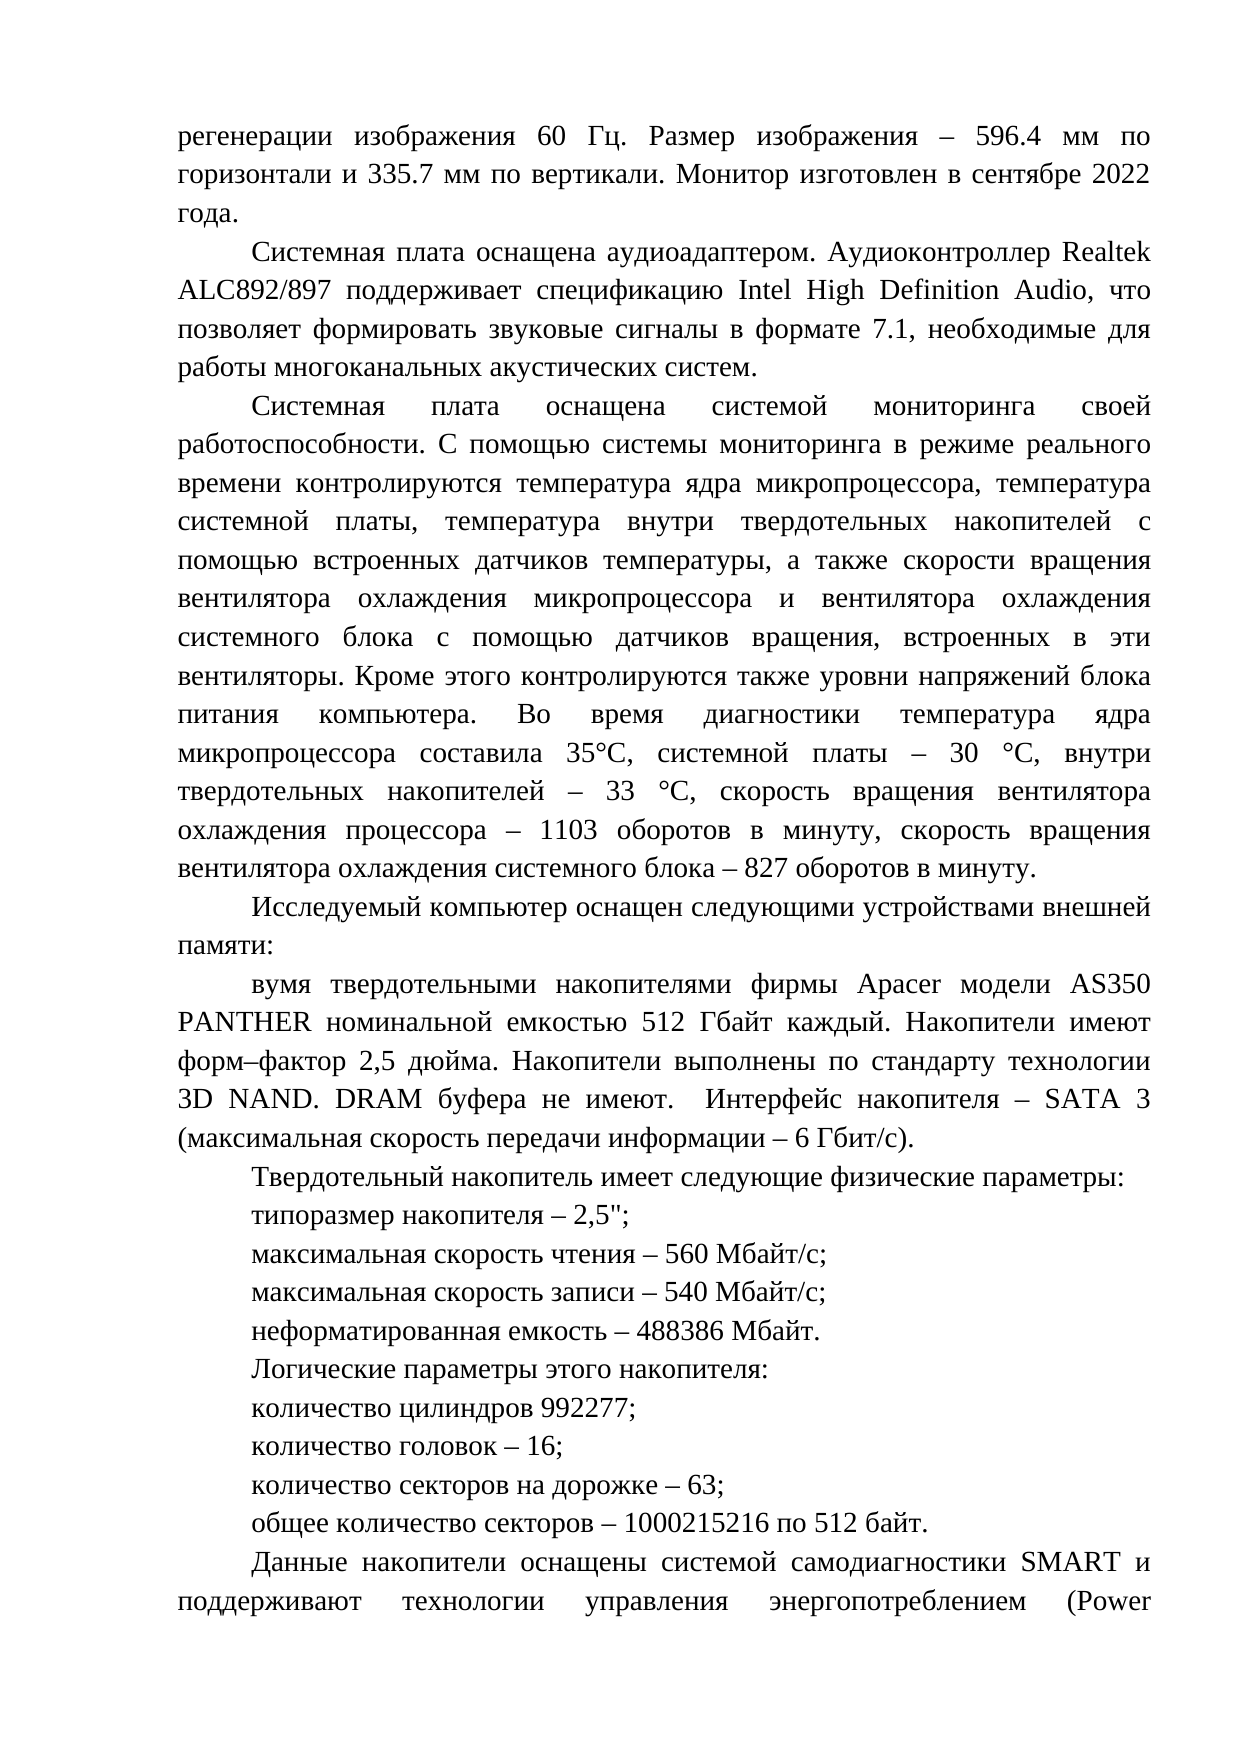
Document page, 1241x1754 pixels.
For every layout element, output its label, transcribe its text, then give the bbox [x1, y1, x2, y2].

text количество секторов на дорожке – 63; [177, 1467, 1152, 1501]
text общее количество секторов – 1000215216 по 512 байт. [177, 1506, 1152, 1539]
text Системная плата оснащена аудиоадаптером. Аудиоконтроллер Realtek ALC892/897 поддерживает спецификацию Intel High Definition Audio, что позволяет формировать звуковые сигналы в формате 7.1, необходимые для работы многоканальных акустических систем. [177, 234, 1152, 383]
text Системная плата оснащена системой мониторинга своей работоспособности. С помощью системы мониторинга в режиме реального времени контролируются температура ядра микропроцессора, температура системной платы, температура внутри твердотельных накопителей с помощью встроенных датчиков температуры, а также скорости вращения вентилятора охлаждения микропроцессора и вентилятора охлаждения системного блока с помощью датчиков вращения, встроенных в эти вентиляторы. Кроме этого контролируются также уровни напряжений блока питания компьютера. Во время диагностики температура ядра микропроцессора составила 35°С, системной платы – 30 °С, внутри твердотельных накопителей – 33 °С, скорость вращения вентилятора охлаждения процессора – 1103 оборотов в минуту, скорость вращения вентилятора охлаждения системного блока – 827 оборотов в минуту. [177, 388, 1152, 884]
text типоразмер накопителя – 2,5"; [177, 1197, 1152, 1231]
text регенерации изображения 60 Гц. Размер изображения – 596.4 мм по горизонтали и 335.7 мм по вертикали. Монитор изготовлен в сентябре 2022 года. [177, 118, 1152, 229]
text максимальная скорость чтения – 560 Мбайт/с; [177, 1236, 1152, 1269]
text количество головок – 16; [177, 1428, 1152, 1462]
text Данные накопители оснащены системой самодиагностики SMART и поддерживают технологии управления энергопотреблением (Power [177, 1544, 1152, 1616]
text максимальная скорость записи – 540 Мбайт/с; [177, 1274, 1152, 1308]
text количество цилиндров 992277; [177, 1390, 1152, 1423]
text вумя твердотельными накопителями фирмы Apacer модели AS350 PANTHER номинальной емкостью 512 Гбайт каждый. Накопители имеют форм–фактор 2,5 дюйма. Накопители выполнены по стандарту технологии 3D NAND. DRAM буфера не имеют. Интерфейс накопителя – SАТА 3 (максимальная скорость передачи информации – 6 Гбит/с). [177, 966, 1152, 1154]
text Исследуемый компьютер оснащен следующими устройствами внешней памяти: [177, 889, 1152, 961]
text неформатированная емкость – 488386 Мбайт. [177, 1313, 1152, 1346]
text Логические параметры этого накопителя: [177, 1351, 1152, 1385]
text Твердотельный накопитель имеет следующие физические параметры: [177, 1159, 1152, 1192]
